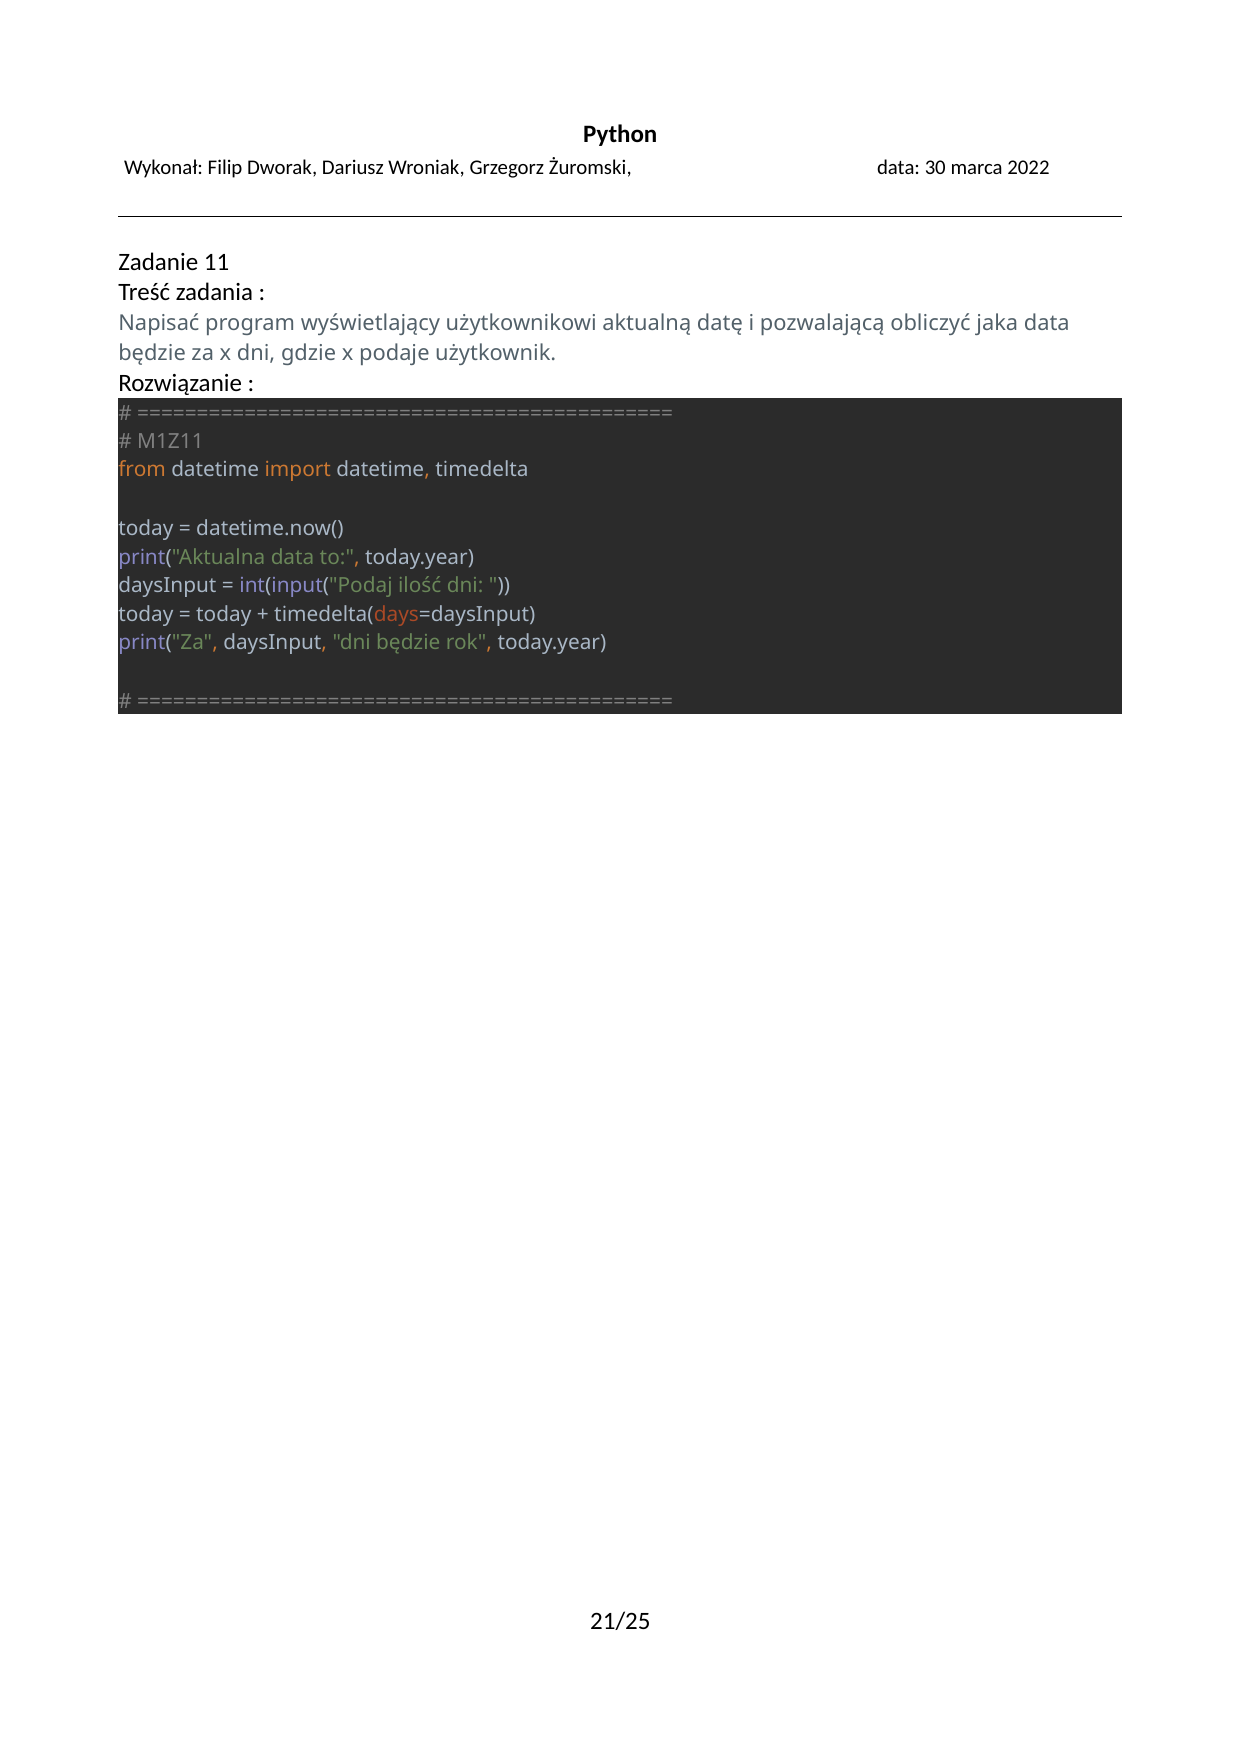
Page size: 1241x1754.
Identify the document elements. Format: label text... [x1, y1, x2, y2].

text Zadanie 11 [118, 246, 1122, 276]
text Rozwiązanie : [118, 367, 1122, 398]
text Treść zadania : [118, 276, 1122, 307]
text # ============================================= # M1Z11 from datetime import datetime, timedelta today = datetime.now() print("Aktualna data to:", today.year) daysInput = int(input("Podaj ilość dni: ")) today = today + timedelta(days=daysInput) print("Za", daysInput, "dni będzie rok", today.year) # ============================================= [118, 398, 1122, 714]
text Napisać program wyświetlający użytkownikowi aktualną datę i pozwalającą obliczyć jaka data będzie za x dni, gdzie x podaje użytkownik. [118, 307, 1122, 367]
